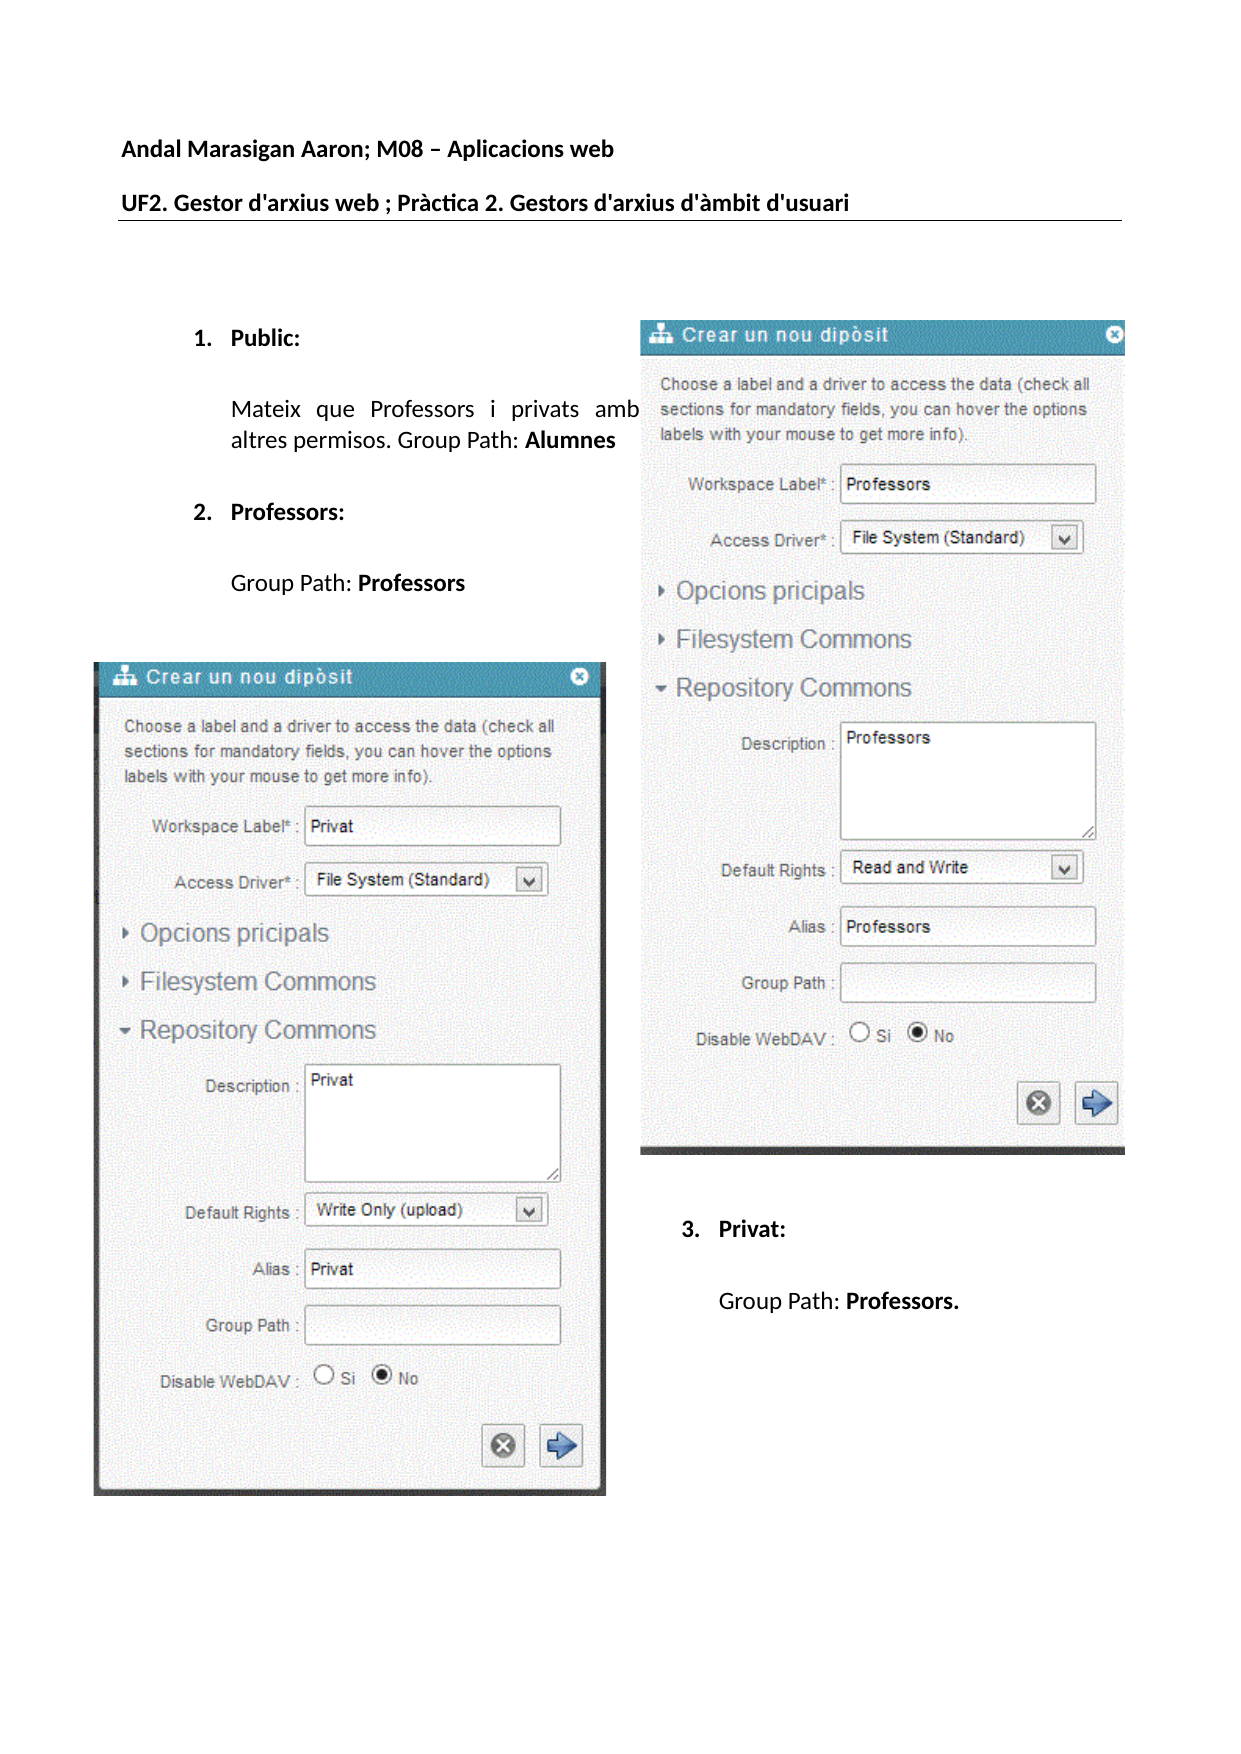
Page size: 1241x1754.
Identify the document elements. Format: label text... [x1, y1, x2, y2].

list Group Path: Professors [193, 567, 640, 598]
list Public: [193, 322, 640, 352]
list Group Path: Professors. [607, 1285, 1122, 1316]
list Mateix que Professors i privats amb altres permisos. Group Path: Alumnes [193, 393, 640, 454]
list Professors: [193, 496, 640, 526]
picture [640, 320, 1125, 1155]
picture [93, 662, 607, 1496]
list Privat: [607, 1213, 1122, 1244]
